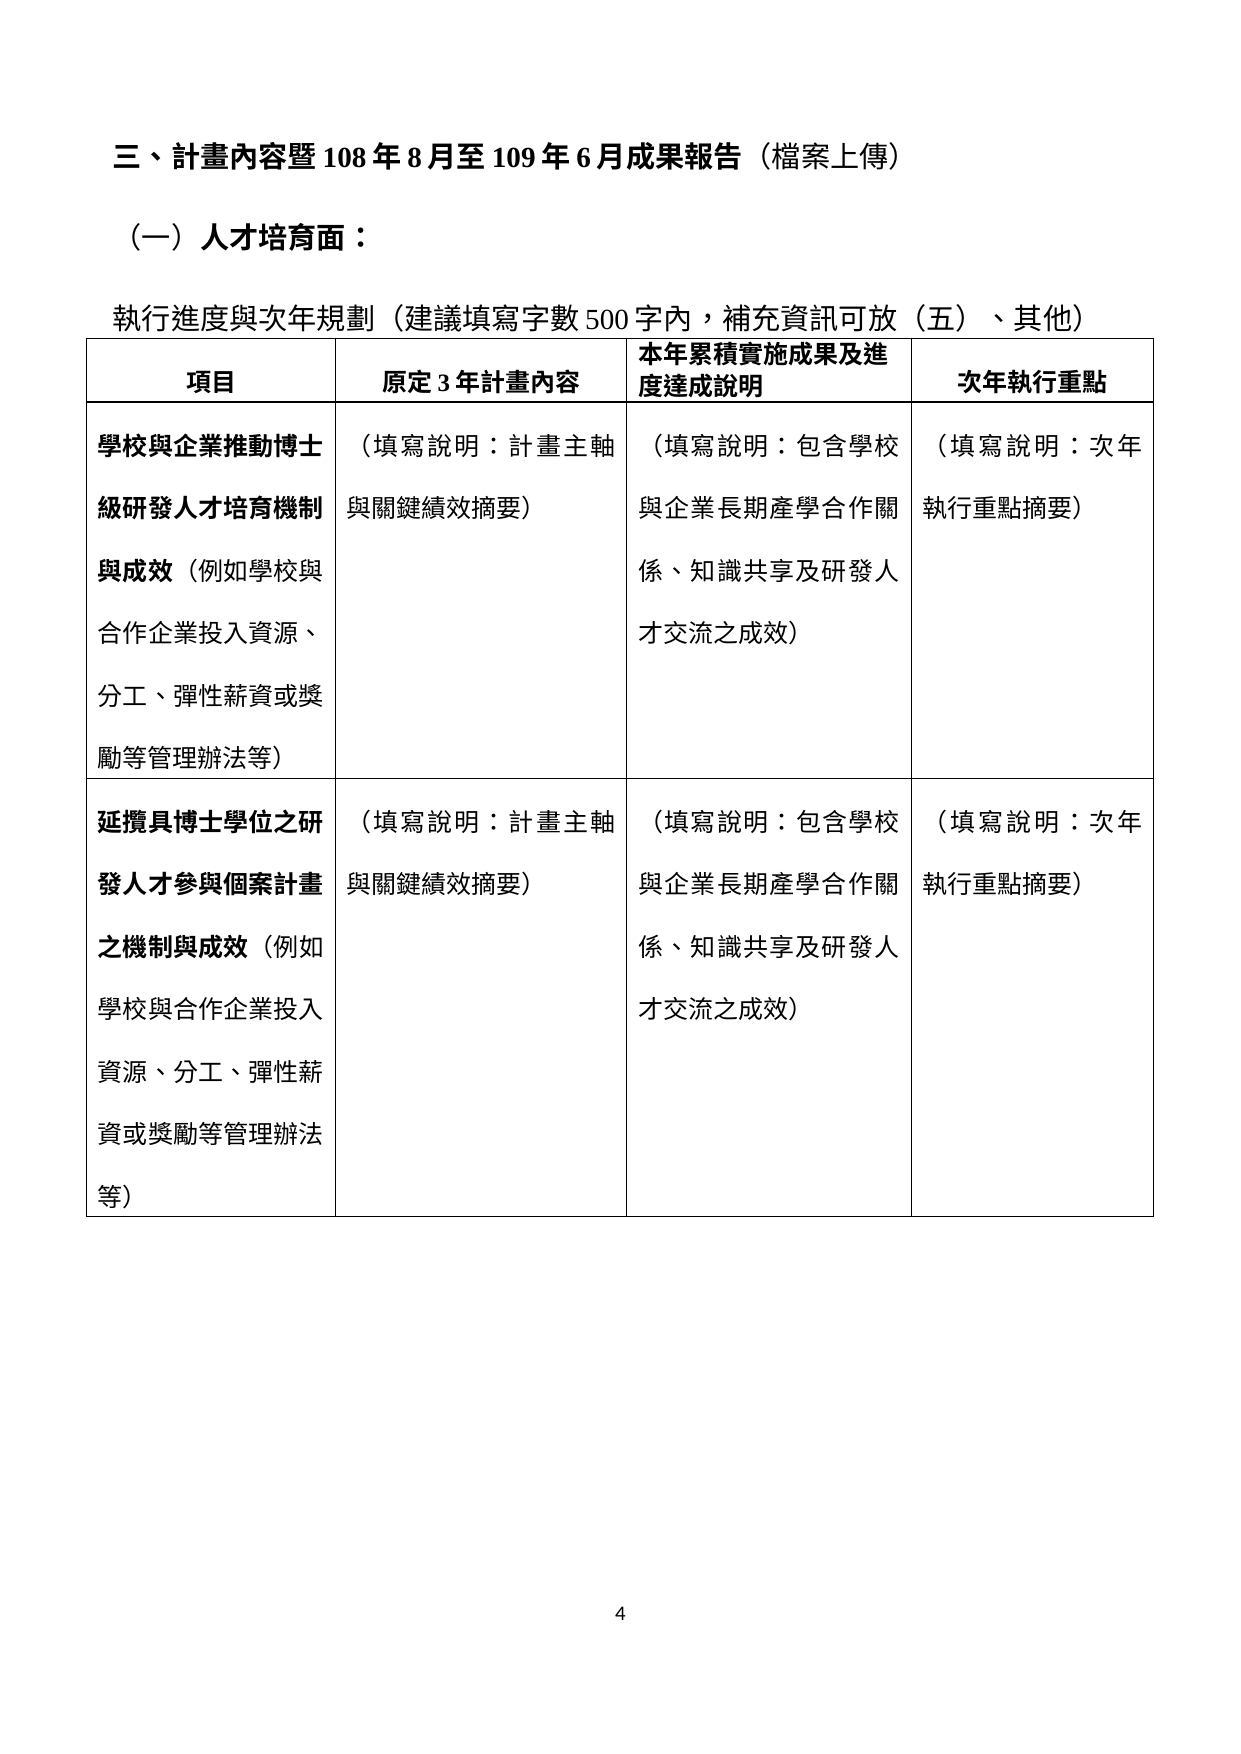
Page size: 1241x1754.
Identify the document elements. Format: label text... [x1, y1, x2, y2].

table_header 原定3年計畫內容 [336, 339, 626, 401]
text 執行進度與次年規劃（建議填寫字數500字內，補充資訊可放（五）、其他） [112, 275, 1128, 338]
table_cell （填寫說明：計畫主軸與關鍵績效摘要） [336, 403, 626, 777]
text （一）人才培育面： [112, 194, 1128, 257]
table_cell 延攬具博士學位之研發人才參與個案計畫之機制與成效（例如學校與合作企業投入資源、分工、彈性薪資或獎勵等管理辦法等） [87, 779, 335, 1216]
table_cell （填寫說明：包含學校與企業長期產學合作關係、知識共享及研發人才交流之成效） [627, 403, 911, 777]
table_cell （填寫說明：次年執行重點摘要） [912, 779, 1153, 1216]
table_header 本年累積實施成果及進度達成說明 [627, 339, 911, 401]
table_header 次年執行重點 [912, 339, 1153, 401]
text 三、計畫內容暨108年8月至109年6月成果報告（檔案上傳） [112, 113, 1128, 175]
table_cell （填寫說明：計畫主軸與關鍵績效摘要） [336, 779, 626, 1216]
table_header 項目 [87, 339, 335, 401]
table_cell （填寫說明：次年執行重點摘要） [912, 403, 1153, 777]
table_cell （填寫說明：包含學校與企業長期產學合作關係、知識共享及研發人才交流之成效） [627, 779, 911, 1216]
table_cell 學校與企業推動博士級研發人才培育機制與成效（例如學校與合作企業投入資源、分工、彈性薪資或獎勵等管理辦法等） [87, 403, 335, 777]
